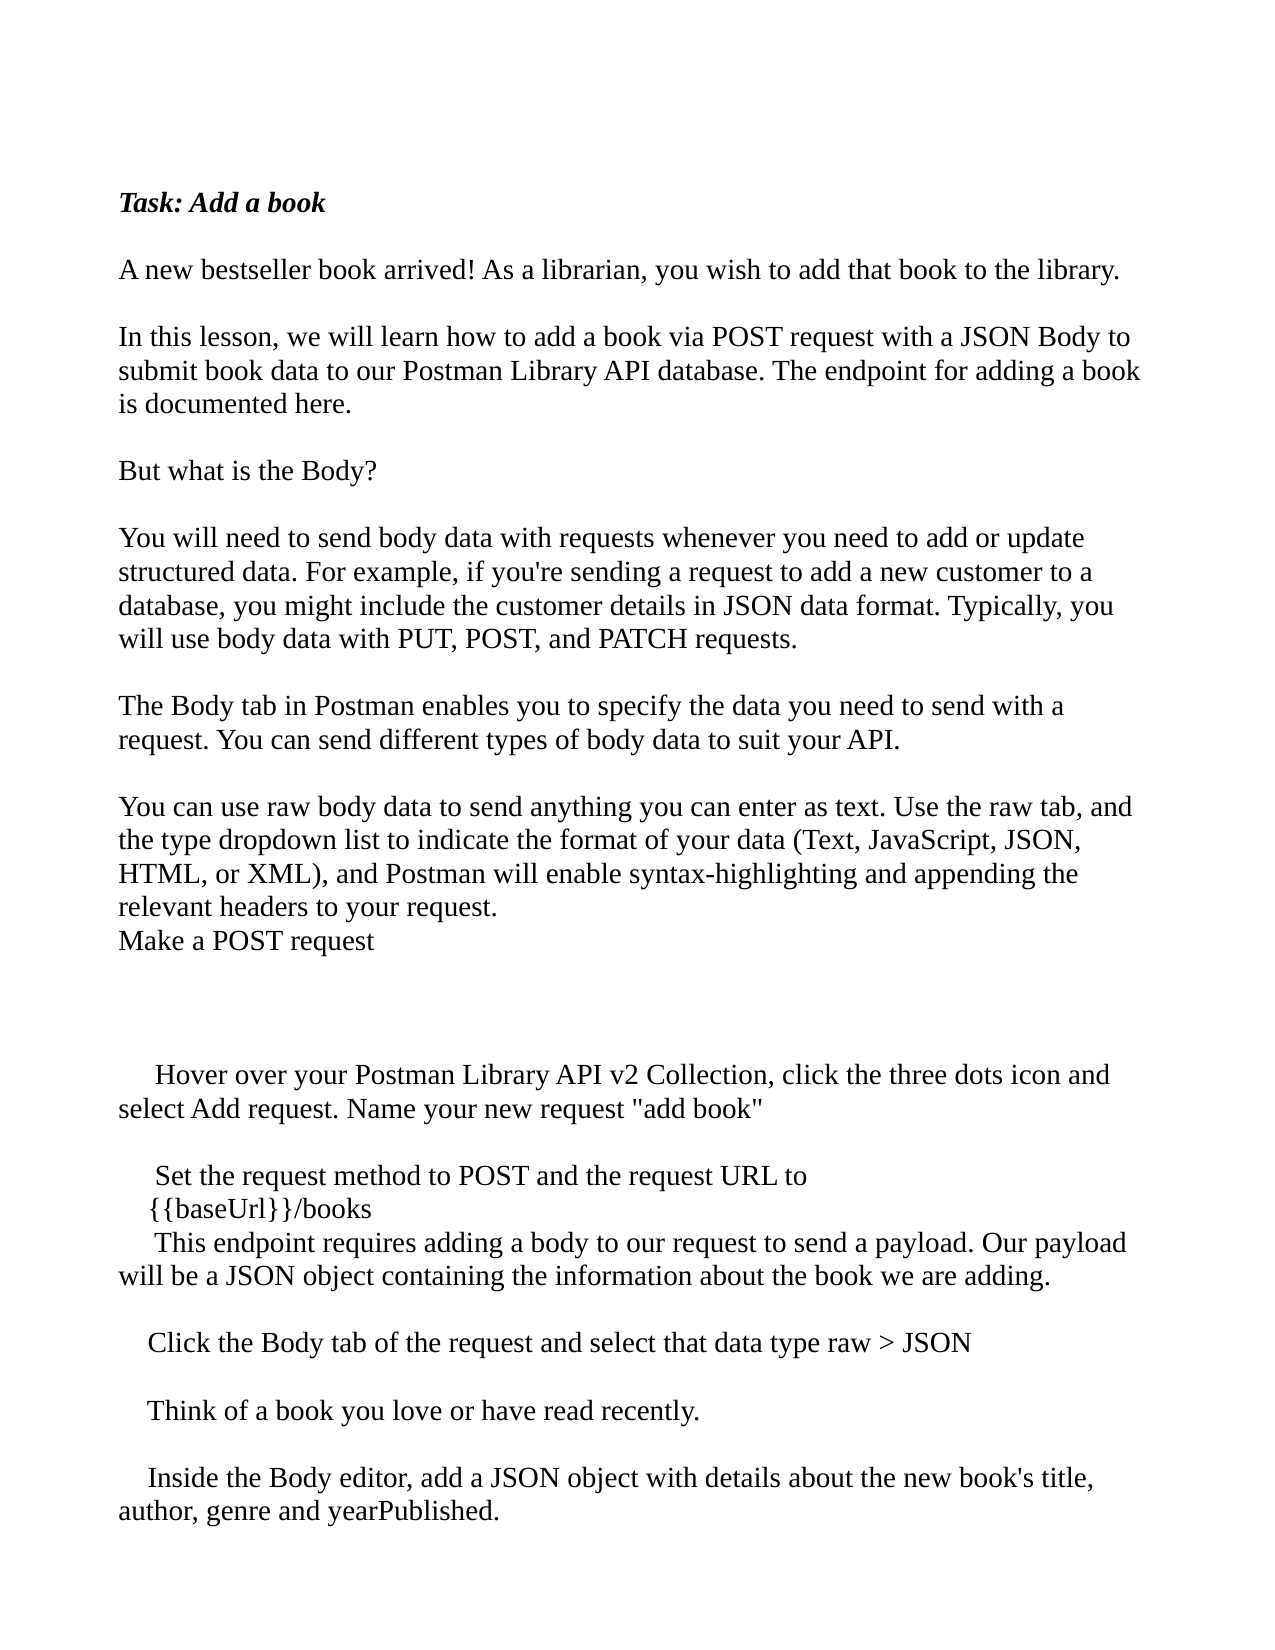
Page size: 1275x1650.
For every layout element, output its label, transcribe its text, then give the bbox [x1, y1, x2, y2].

text Inside the Body editor, add a JSON object with details about the new book's title, author, genre and yearPublished. [118, 1460, 1157, 1527]
text You will need to send body data with requests whenever you need to add or update structured data. For example, if you're sending a request to add a new customer to a database, you might include the customer details in JSON data format. Typically, you will use body data with PUT, POST, and PATCH requests. [118, 521, 1157, 655]
text Think of a book you love or have read recently. [118, 1393, 1157, 1426]
text In this lesson, we will learn how to add a book via POST request with a JSON Body to submit book data to our Postman Library API database. The endpoint for adding a book is documented here. [118, 319, 1157, 420]
text Make a POST request [118, 923, 1157, 957]
text Click the Body tab of the request and select that data type raw > JSON [118, 1326, 1157, 1359]
text {{baseUrl}}/books [118, 1191, 1157, 1225]
text A new bestseller book arrived! As a librarian, you wish to add that book to the library. [118, 252, 1157, 286]
text Hover over your Postman Library API v2 Collection, click the three dots icon and select Add request. Name your new request "add book" [118, 1057, 1157, 1124]
text Set the request method to POST and the request URL to [118, 1158, 1157, 1191]
text Task: Add a book [118, 185, 1157, 219]
text The Body tab in Postman enables you to specify the data you need to send with a request. You can send different types of body data to suit your API. [118, 688, 1157, 755]
text But what is the Body? [118, 453, 1157, 487]
text You can use raw body data to send anything you can enter as text. Use the raw tab, and the type dropdown list to indicate the format of your data (Text, JavaScript, JSON, HTML, or XML), and Postman will enable syntax-highlighting and appending the relevant headers to your request. [118, 789, 1157, 923]
text This endpoint requires adding a body to our request to send a payload. Our payload will be a JSON object containing the information about the book we are adding. [118, 1225, 1157, 1292]
